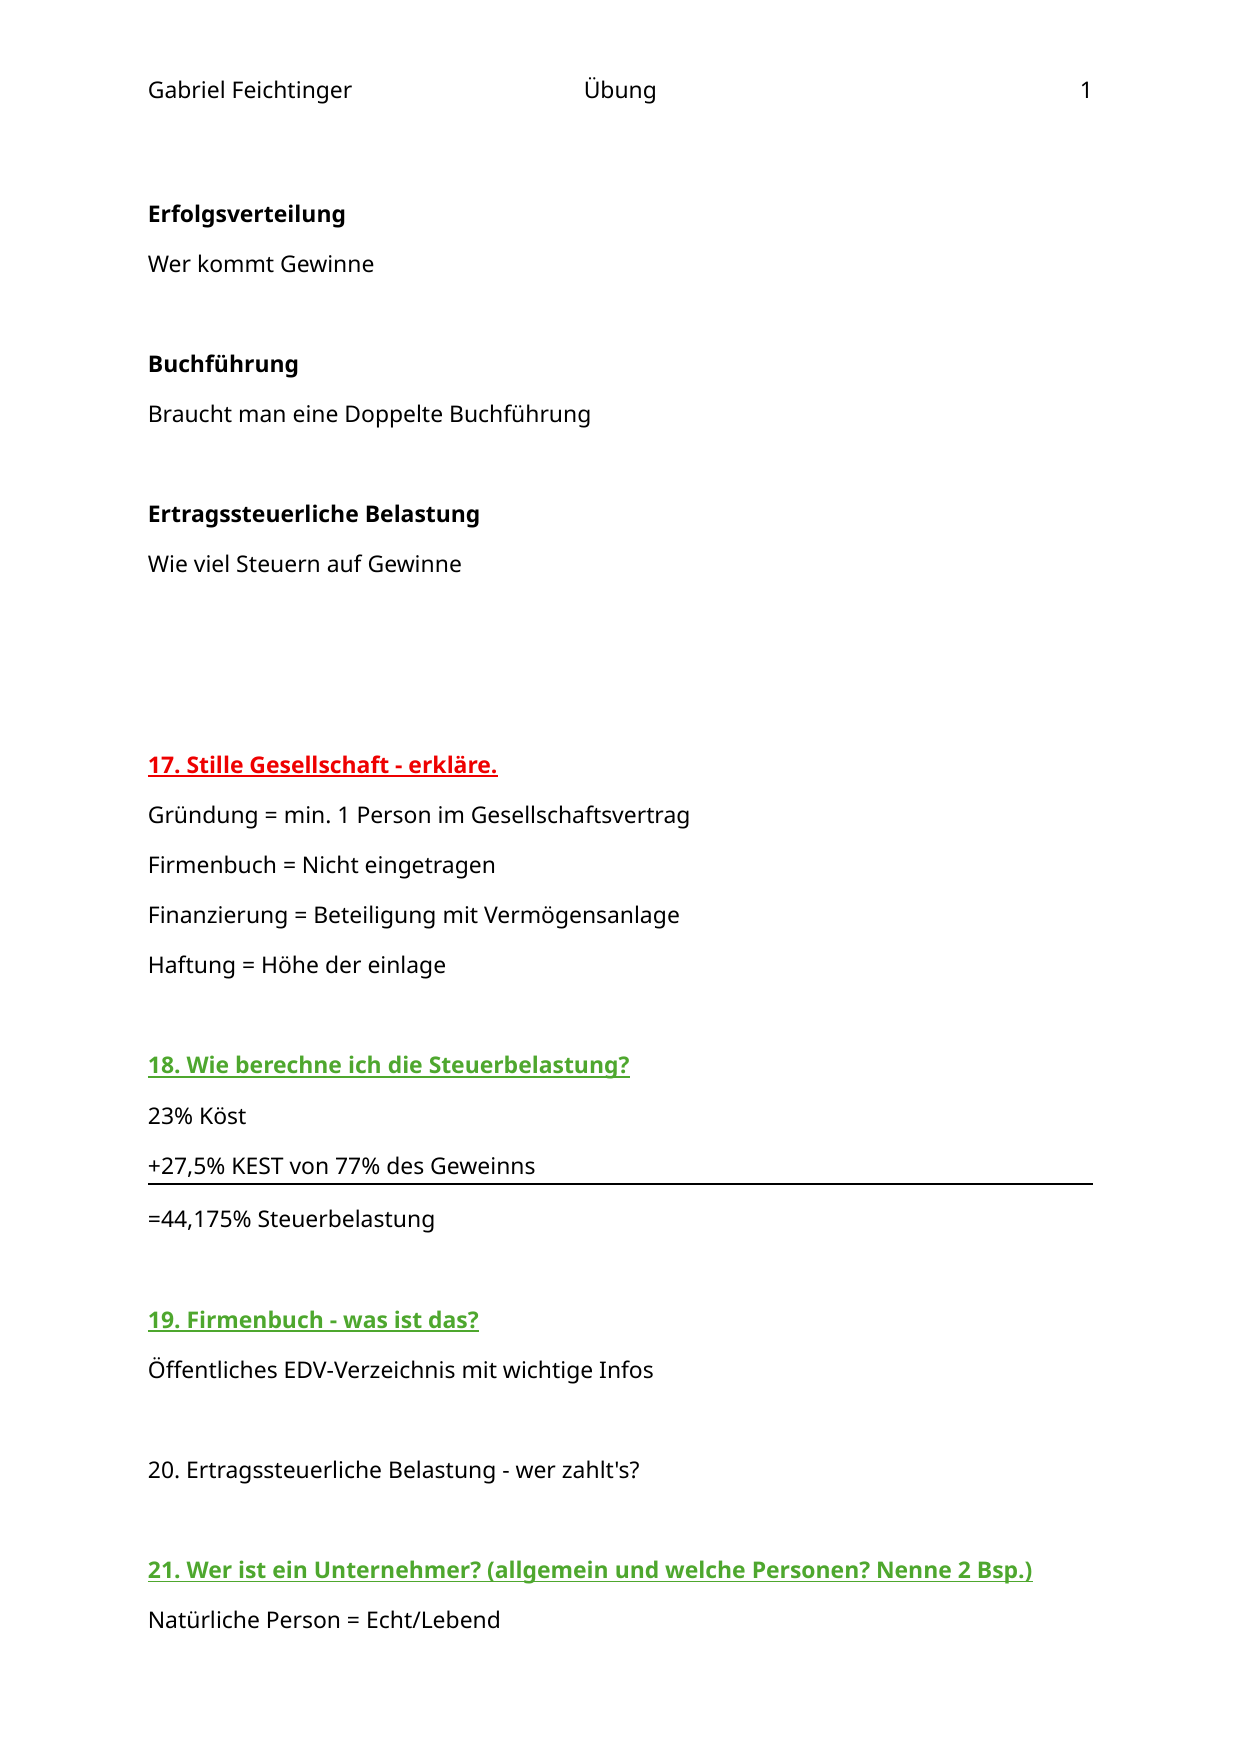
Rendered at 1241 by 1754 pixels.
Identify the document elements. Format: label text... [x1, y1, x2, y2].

text Erfolgsverteilung [148, 198, 1093, 229]
text 21. Wer ist ein Unternehmer? (allgemein und welche Personen? Nenne 2 Bsp.) [148, 1554, 1093, 1585]
text Finanzierung = Beteiligung mit Vermögensanlage [148, 899, 1093, 930]
text 23% Köst [148, 1099, 1093, 1131]
text +27,5% KEST von 77% des Geweinns [148, 1150, 1093, 1183]
text Natürliche Person = Echt/Lebend [148, 1604, 1093, 1636]
text Ertragssteuerliche Belastung [148, 498, 1093, 529]
text Buchführung [148, 348, 1093, 379]
text Firmenbuch = Nicht eingetragen [148, 849, 1093, 880]
text 19. Firmenbuch - was ist das? [148, 1304, 1093, 1335]
text Braucht man eine Doppelte Buchführung [148, 398, 1093, 429]
text Gründung = min. 1 Person im Gesellschaftsvertrag [148, 799, 1093, 830]
text 18. Wie berechne ich die Steuerbelastung? [148, 1049, 1093, 1081]
text Wer kommt Gewinne [148, 248, 1093, 279]
text Wie viel Steuern auf Gewinne [148, 548, 1093, 580]
text 20. Ertragssteuerliche Belastung - wer zahlt's? [148, 1454, 1093, 1485]
text Haftung = Höhe der einlage [148, 949, 1093, 981]
text Öffentliches EDV-Verzeichnis mit wichtige Infos [148, 1354, 1093, 1385]
text 17. Stille Gesellschaft - erkläre. [148, 749, 1093, 780]
text =44,175% Steuerbelastung [148, 1203, 1093, 1235]
